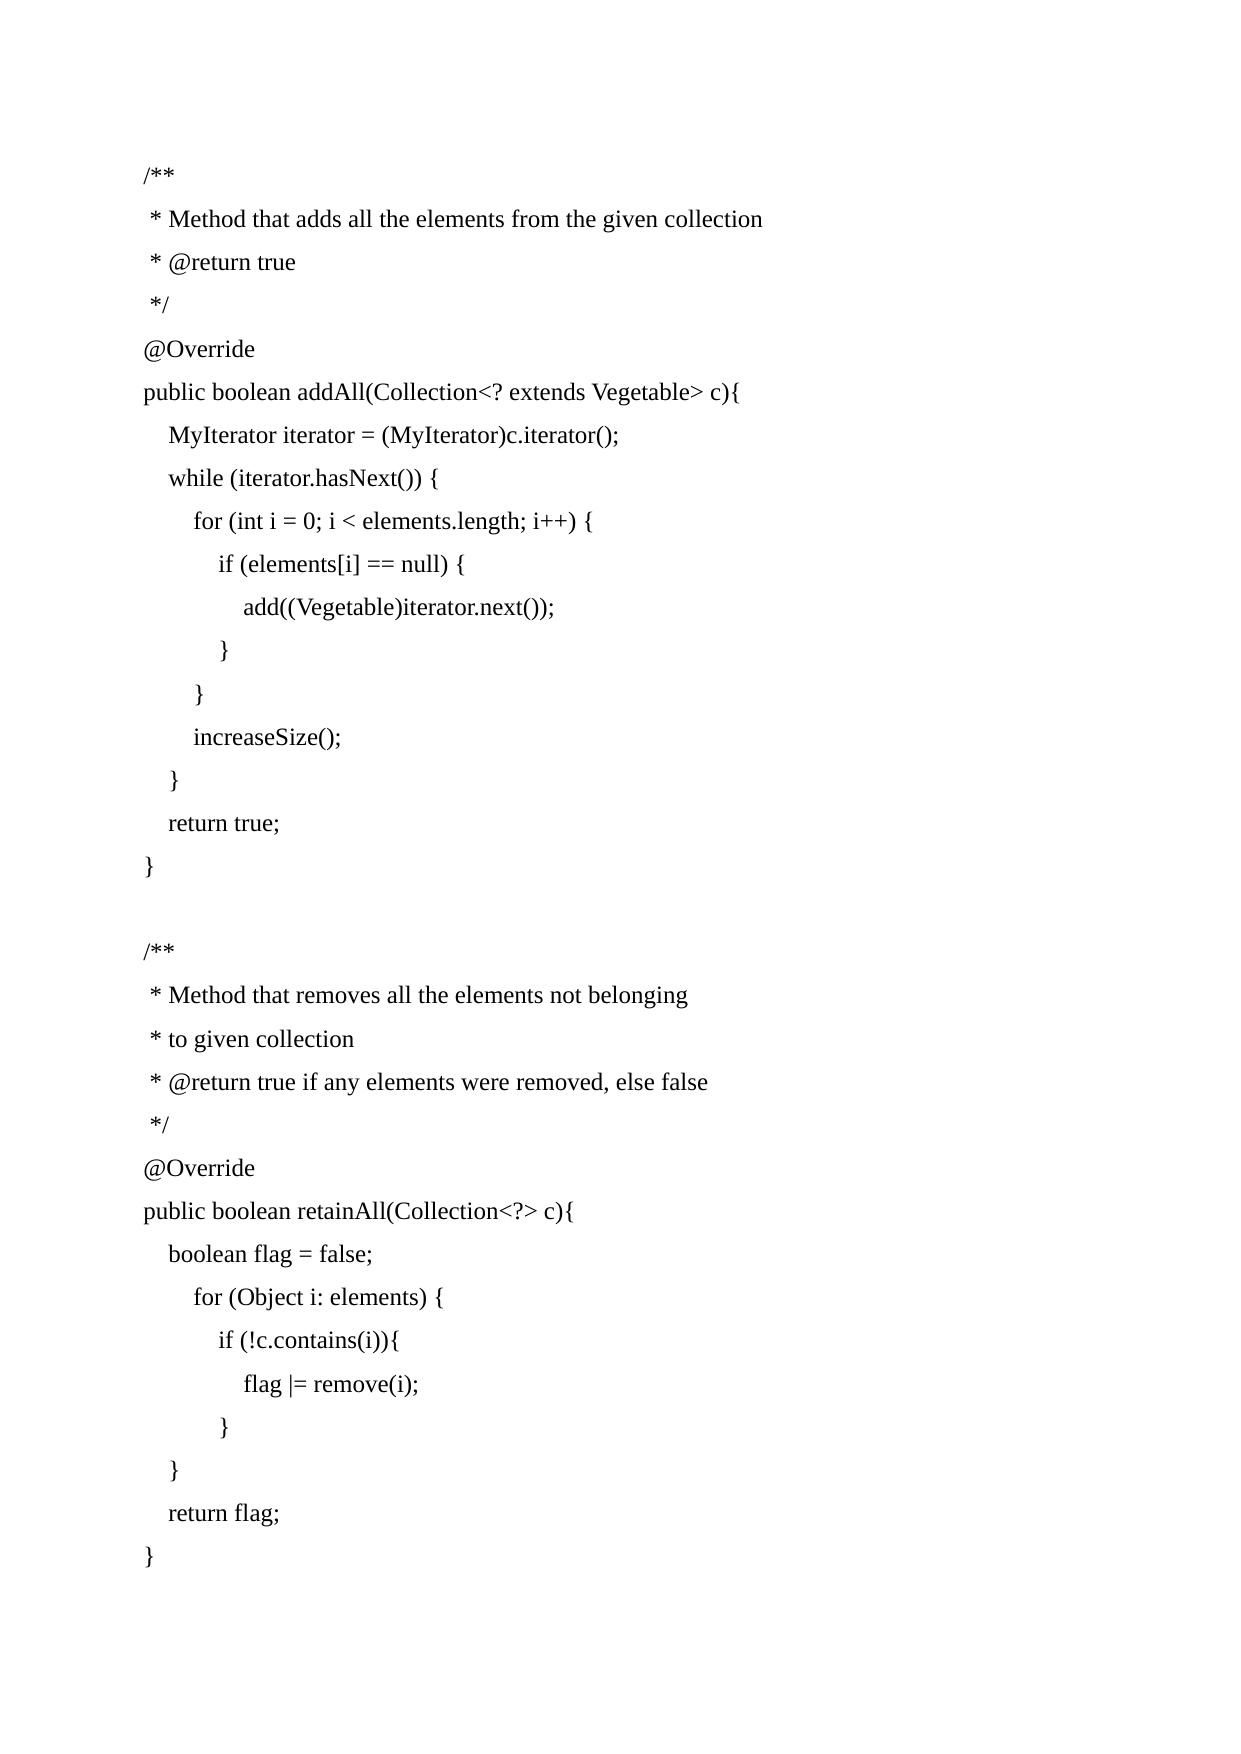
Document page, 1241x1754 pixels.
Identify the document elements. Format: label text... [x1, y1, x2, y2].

text return true; [118, 808, 1122, 837]
text */ [118, 1110, 1122, 1139]
text } [118, 1412, 1122, 1441]
text * Method that removes all the elements not belonging [118, 981, 1122, 1009]
text } [118, 765, 1122, 794]
text for (int i = 0; i < elements.length; i++) { [118, 506, 1122, 535]
text add((Vegetable)iterator.next()); [118, 592, 1122, 621]
text } [118, 636, 1122, 664]
text flag |= remove(i); [118, 1369, 1122, 1397]
text @Override [118, 1153, 1122, 1182]
text boolean flag = false; [118, 1239, 1122, 1268]
text */ [118, 291, 1122, 319]
text } [118, 851, 1122, 880]
text /** [118, 937, 1122, 966]
text @Override [118, 334, 1122, 362]
text * to given collection [118, 1024, 1122, 1052]
text while (iterator.hasNext()) { [118, 463, 1122, 492]
text * @return true [118, 247, 1122, 276]
text return flag; [118, 1498, 1122, 1527]
text } [118, 679, 1122, 707]
text public boolean retainAll(Collection<?> c){ [118, 1196, 1122, 1225]
text if (elements[i] == null) { [118, 549, 1122, 578]
text * Method that adds all the elements from the given collection [118, 204, 1122, 233]
text for (Object i: elements) { [118, 1282, 1122, 1311]
text MyIterator iterator = (MyIterator)c.iterator(); [118, 420, 1122, 449]
text if (!c.contains(i)){ [118, 1326, 1122, 1354]
text increaseSize(); [118, 722, 1122, 751]
text } [118, 1455, 1122, 1484]
text public boolean addAll(Collection<? extends Vegetable> c){ [118, 377, 1122, 406]
text /** [118, 161, 1122, 190]
text } [118, 1541, 1122, 1570]
text * @return true if any elements were removed, else false [118, 1067, 1122, 1096]
